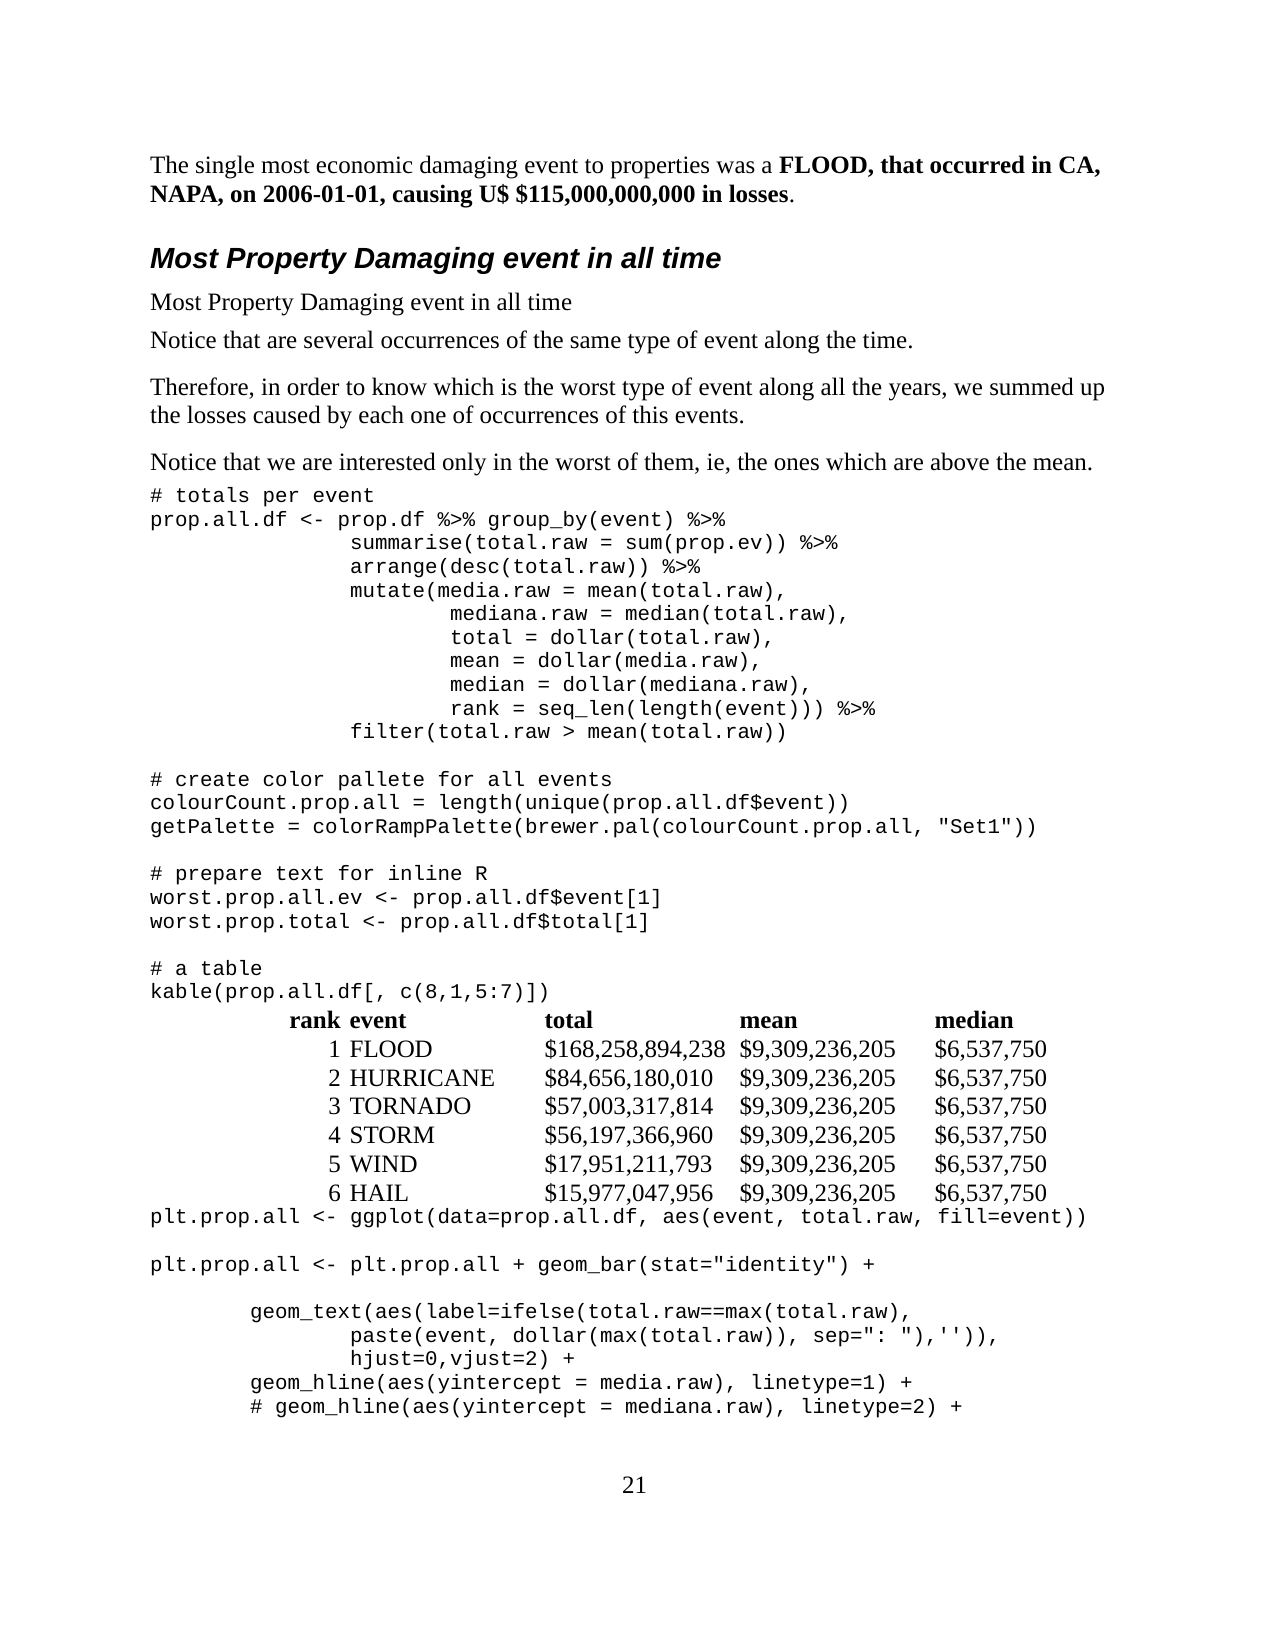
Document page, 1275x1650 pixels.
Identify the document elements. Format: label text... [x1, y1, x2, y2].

text Notice that we are interested only in the worst of them, ie, the ones which are above the mean. [150, 447, 1125, 476]
text # geom_hline(aes(yintercept = mediana.raw), linetype=2) + [150, 1396, 1125, 1419]
table_cell $56,197,366,960 [540, 1120, 735, 1149]
table_cell $6,537,750 [930, 1034, 1125, 1063]
table_cell 2 [150, 1063, 345, 1091]
table_cell $9,309,236,205 [735, 1034, 930, 1063]
table_cell HAIL [345, 1178, 540, 1206]
table_cell HURRICANE [345, 1063, 540, 1091]
table_header event [345, 1005, 540, 1034]
table_cell $9,309,236,205 [735, 1120, 930, 1149]
table_cell $6,537,750 [930, 1178, 1125, 1206]
table_cell $9,309,236,205 [735, 1178, 930, 1206]
text # prepare text for inline R [150, 863, 1125, 887]
table_header mean [735, 1005, 930, 1034]
table_cell FLOOD [345, 1034, 540, 1063]
text The single most economic damaging event to properties was a FLOOD, that occurred in CA, NAPA, on 2006-01-01, causing U$ $115,000,000,000 in losses. [150, 150, 1125, 207]
table_cell 1 [150, 1034, 345, 1063]
table_cell $15,977,047,956 [540, 1178, 735, 1206]
text rank = seq_len(length(event))) %>% [150, 698, 1125, 721]
table_cell STORM [345, 1120, 540, 1149]
table_cell 4 [150, 1120, 345, 1149]
table_cell $6,537,750 [930, 1091, 1125, 1120]
table_cell WIND [345, 1149, 540, 1178]
table_header total [540, 1005, 735, 1034]
text mean = dollar(media.raw), [150, 651, 1125, 674]
table_cell $9,309,236,205 [735, 1091, 930, 1120]
text mutate(media.raw = mean(total.raw), [150, 579, 1125, 603]
text worst.prop.all.ev <- prop.all.df$event[1] [150, 887, 1125, 911]
table_cell $57,003,317,814 [540, 1091, 735, 1120]
text filter(total.raw > mean(total.raw)) [150, 721, 1125, 745]
table_cell $6,537,750 [930, 1120, 1125, 1149]
table_cell $9,309,236,205 [735, 1149, 930, 1178]
text mediana.raw = median(total.raw), [150, 603, 1125, 627]
table_cell TORNADO [345, 1091, 540, 1120]
text plt.prop.all <- ggplot(data=prop.all.df, aes(event, total.raw, fill=event)) [150, 1206, 1125, 1230]
text prop.all.df <- prop.df %>% group_by(event) %>% [150, 509, 1125, 532]
text geom_text(aes(label=ifelse(total.raw==max(total.raw), [150, 1301, 1125, 1325]
text # create color pallete for all events [150, 769, 1125, 792]
table_cell 6 [150, 1178, 345, 1206]
text summarise(total.raw = sum(prop.ev)) %>% [150, 532, 1125, 556]
table_header rank [150, 1005, 345, 1034]
subtitle Most Property Damaging event in all time [150, 241, 1125, 275]
table_cell $17,951,211,793 [540, 1149, 735, 1178]
table_cell $6,537,750 [930, 1063, 1125, 1091]
text getPalette = colorRampPalette(brewer.pal(colourCount.prop.all, "Set1")) [150, 816, 1125, 840]
text # a table [150, 958, 1125, 982]
text geom_hline(aes(yintercept = media.raw), linetype=1) + [150, 1372, 1125, 1396]
text arrange(desc(total.raw)) %>% [150, 556, 1125, 579]
text total = dollar(total.raw), [150, 627, 1125, 651]
text kable(prop.all.df[, c(8,1,5:7)]) [150, 982, 1125, 1005]
text Therefore, in order to know which is the worst type of event along all the years, we summed up the losses caused by each one of occurrences of this events. [150, 372, 1125, 429]
text colourCount.prop.all = length(unique(prop.all.df$event)) [150, 792, 1125, 816]
table_cell 3 [150, 1091, 345, 1120]
table_cell $168,258,894,238 [540, 1034, 735, 1063]
table_header median [930, 1005, 1125, 1034]
text paste(event, dollar(max(total.raw)), sep=": "),'')), [150, 1325, 1125, 1348]
table_cell $9,309,236,205 [735, 1063, 930, 1091]
text Notice that are several occurrences of the same type of event along the time. [150, 325, 1125, 354]
text hjust=0,vjust=2) + [150, 1348, 1125, 1372]
text plt.prop.all <- plt.prop.all + geom_bar(stat="identity") + [150, 1254, 1125, 1277]
table_cell $84,656,180,010 [540, 1063, 735, 1091]
text median = dollar(mediana.raw), [150, 674, 1125, 698]
text worst.prop.total <- prop.all.df$total[1] [150, 911, 1125, 934]
table_cell $6,537,750 [930, 1149, 1125, 1178]
text Most Property Damaging event in all time [150, 287, 1125, 316]
table_cell 5 [150, 1149, 345, 1178]
text # totals per event [150, 485, 1125, 509]
